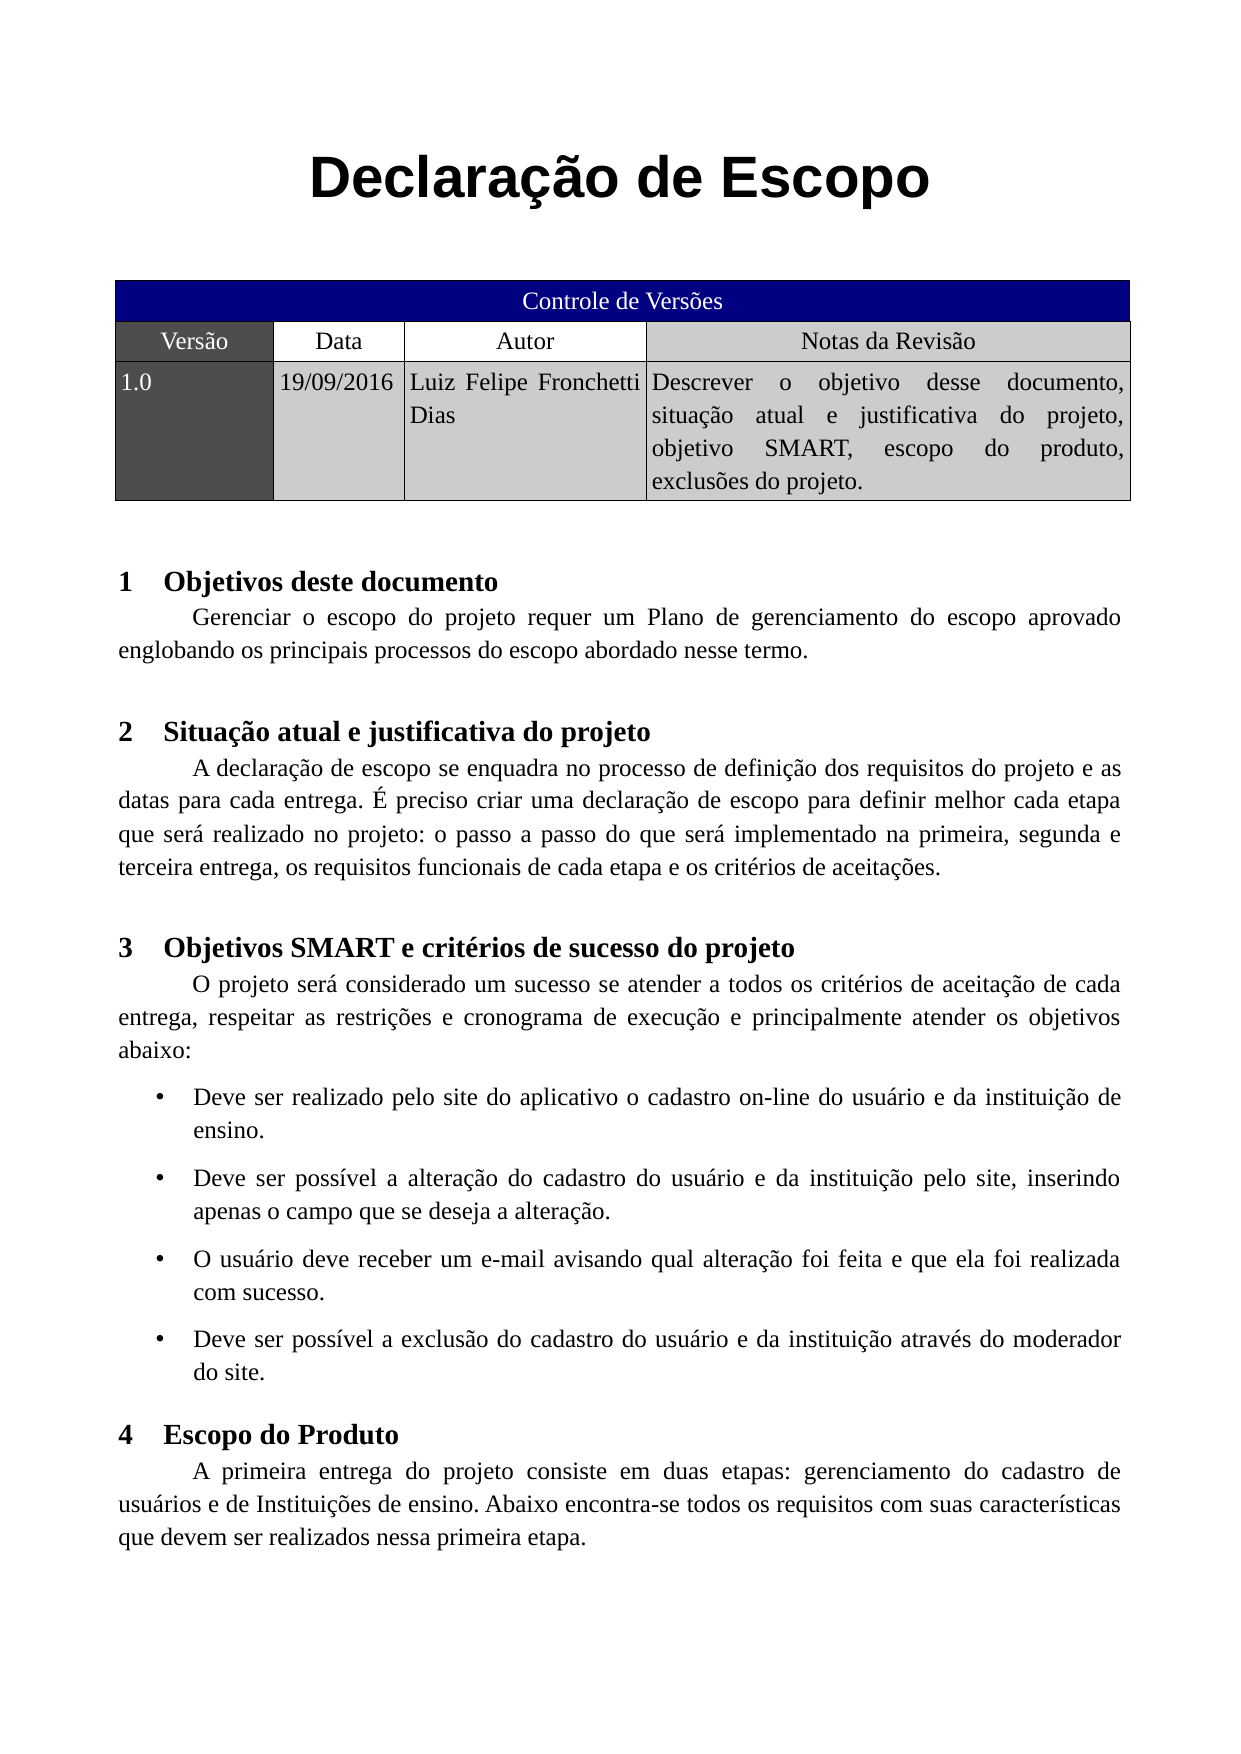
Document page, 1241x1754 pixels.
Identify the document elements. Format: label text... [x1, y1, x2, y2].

subtitle Objetivos deste documento [118, 564, 1122, 597]
table_cell 19/09/2016 [274, 362, 404, 500]
list Deve ser possível a exclusão do cadastro do usuário e da instituição através do moderador do site. [156, 1324, 1122, 1386]
list Deve ser realizado pelo site do aplicativo o cadastro on-line do usuário e da instituição de ensino. [156, 1082, 1122, 1144]
text A declaração de escopo se enquadra no processo de definição dos requisitos do projeto e as datas para cada entrega. É preciso criar uma declaração de escopo para definir melhor cada etapa que será realizado no projeto: o passo a passo do que será implementado na primeira, segunda e terceira entrega, os requisitos funcionais de cada etapa e os critérios de aceitações. [118, 753, 1122, 880]
text A primeira entrega do projeto consiste em duas etapas: gerenciamento do cadastro de usuários e de Instituições de ensino. Abaixo encontra-se todos os requisitos com suas características que devem ser realizados nessa primeira etapa. [118, 1456, 1122, 1551]
text O projeto será considerado um sucesso se atender a todos os critérios de aceitação de cada entrega, respeitar as restrições e cronograma de execução e principalmente atender os objetivos abaixo: [118, 969, 1122, 1063]
list O usuário deve receber um e-mail avisando qual alteração foi feita e que ela foi realizada com sucesso. [156, 1244, 1122, 1305]
title Declaração de Escopo [118, 143, 1122, 210]
table_cell Notas da Revisão [647, 322, 1130, 361]
subtitle Escopo do Produto [118, 1417, 1122, 1451]
text Gerenciar o escopo do projeto requer um Plano de gerenciamento do escopo aprovado englobando os principais processos do escopo abordado nesse termo. [118, 602, 1122, 664]
list Deve ser possível a alteração do cadastro do usuário e da instituição pelo site, inserindo apenas o campo que se deseja a alteração. [156, 1163, 1122, 1225]
table_cell 1.0 [116, 362, 273, 500]
table_cell Descrever o objetivo desse documento, situação atual e justificativa do projeto, objetivo SMART, escopo do produto, exclusões do projeto. [647, 362, 1130, 500]
table_cell Autor [405, 322, 646, 361]
subtitle Situação atual e justificativa do projeto [118, 714, 1122, 748]
subtitle Objetivos SMART e critérios de sucesso do projeto [118, 930, 1122, 964]
table_header Controle de Versões [116, 281, 1130, 321]
table_cell Data [274, 322, 404, 361]
table_cell Luiz Felipe Fronchetti Dias [405, 362, 646, 500]
table_cell Versão [116, 322, 273, 361]
